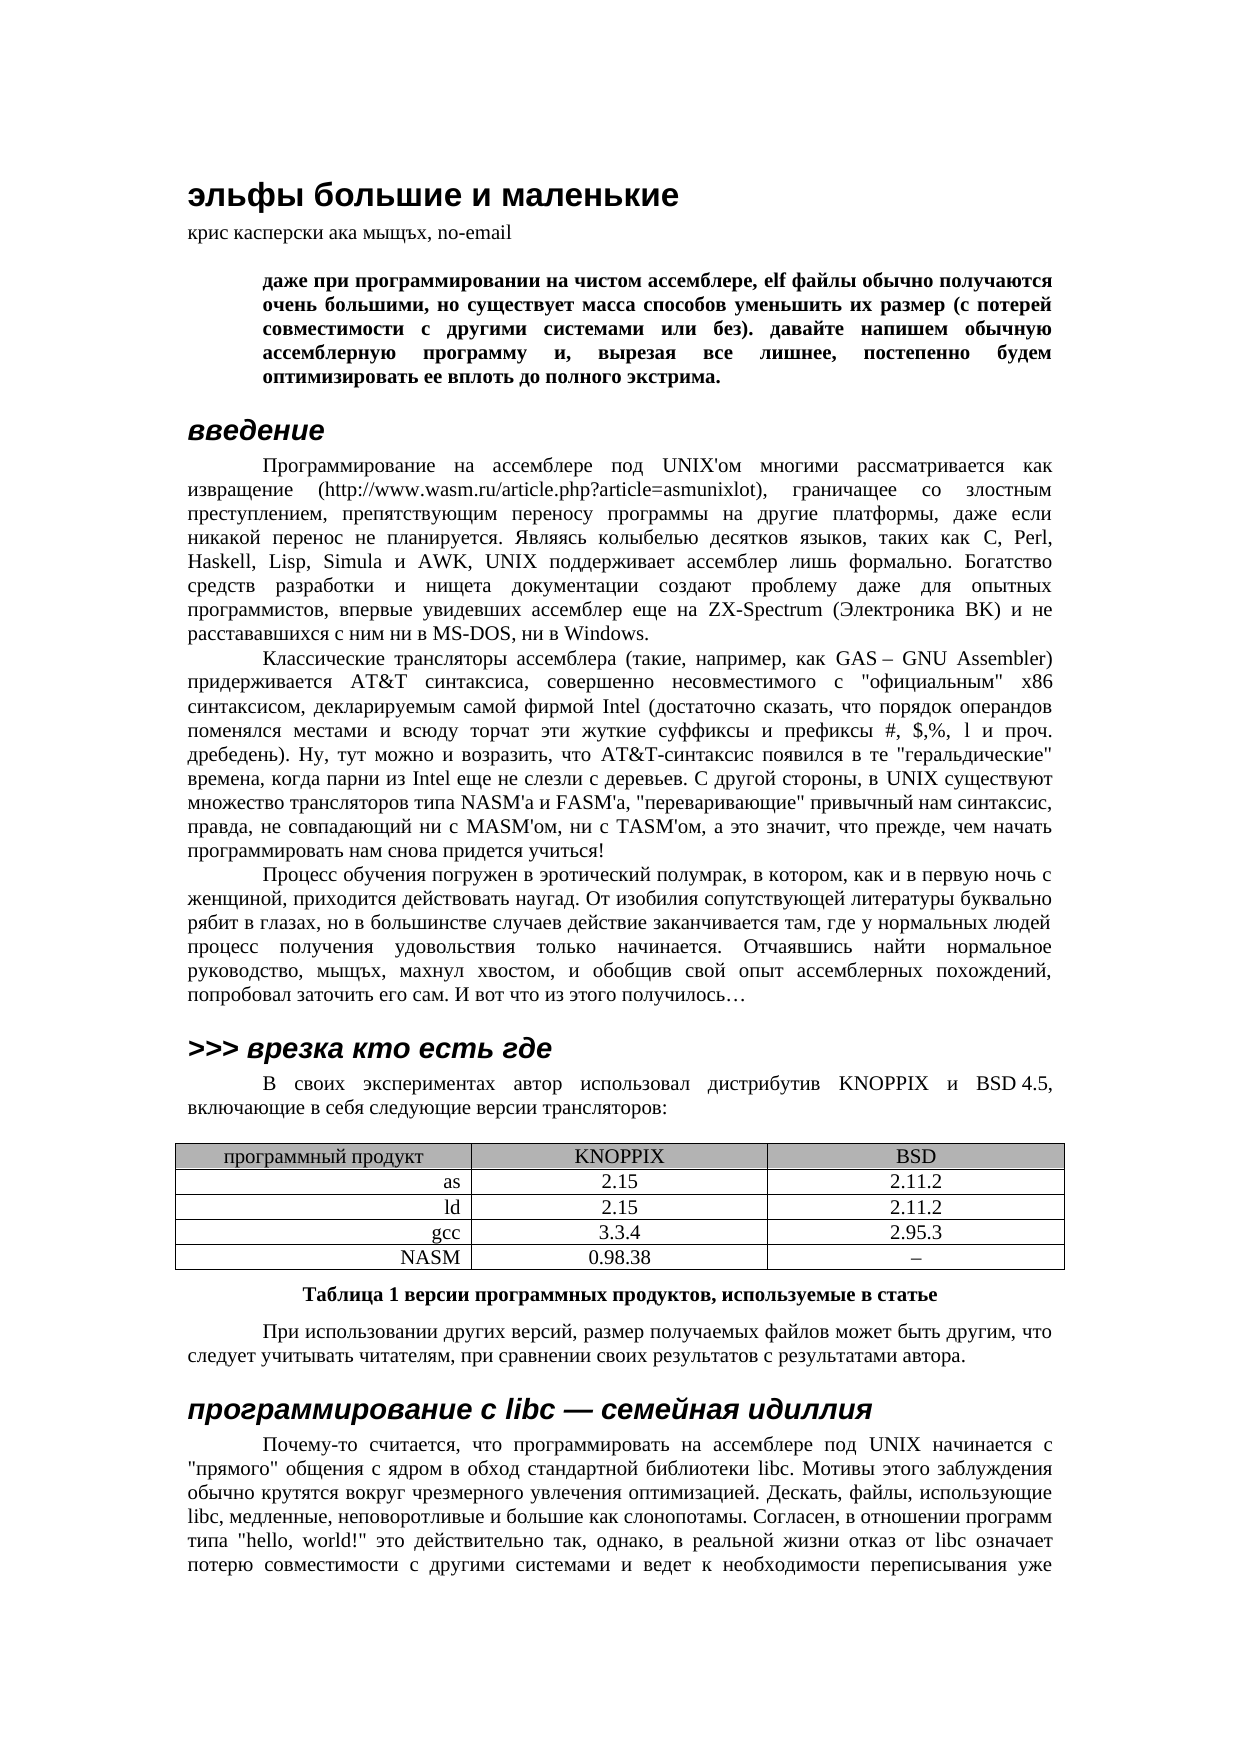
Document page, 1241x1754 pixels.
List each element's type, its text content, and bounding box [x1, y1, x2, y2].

subtitle эльфы большие и маленькие [187, 175, 1053, 213]
table_cell – [768, 1245, 1064, 1269]
table_cell as [176, 1170, 471, 1193]
table_cell ld [176, 1195, 471, 1219]
table_cell 2.11.2 [768, 1170, 1064, 1193]
subtitle введение [187, 413, 1053, 447]
subtitle >>> врезка кто есть где [187, 1031, 1053, 1065]
table_cell 2.11.2 [768, 1195, 1064, 1219]
table_cell 2.95.3 [768, 1220, 1064, 1244]
text В своих экспериментах автор использовал дистрибутив KNOPPIX и BSD 4.5, включающие в себя следующие версии трансляторов: [187, 1071, 1053, 1119]
text Таблица 1 версии программных продуктов, используемые в статье [187, 1282, 1053, 1306]
text крис касперски ака мыщъх, no-email [187, 220, 1053, 244]
text Классические трансляторы ассемблера (такие, например, как GAS – GNU Assembler) придерживается AT&T синтаксиса, совершенно несовместимого с "официальным" x86 синтаксисом, декларируемым самой фирмой Intel (достаточно сказать, что порядок операндов поменялся местами и всюду торчат эти жуткие суффиксы и префиксы #, $,%, l и проч. дребедень). Ну, тут можно и возразить, что AT&T-синтаксис появился в те "геральдические" времена, когда парни из Intel еще не слезли с деревьев. С другой стороны, в UNIX существуют множество трансляторов типа NASM'а и FASM'а, "переваривающие" привычный нам синтаксис, правда, не совпадающий ни с MASM'ом, ни с TASM'ом, а это значит, что прежде, чем начать программировать нам снова придется учиться! [187, 645, 1053, 862]
text Почему-то считается, что программировать на ассемблере под UNIX начинается с "прямого" общения с ядром в обход стандартной библиотеки libc. Мотивы этого заблуждения обычно крутятся вокруг чрезмерного увлечения оптимизацией. Дескать, файлы, использующие libc, медленные, неповоротливые и большие как слонопотамы. Согласен, в отношении программ типа "hello, world!" это действительно так, однако, в реальной жизни отказ от libc означает потерю совместимости с другими системами и ведет к необходимости переписывания уже [187, 1432, 1053, 1576]
table_cell 0.98.38 [472, 1245, 767, 1269]
table_header программный продукт [176, 1144, 471, 1168]
subtitle программирование с libc — семейная идиллия [187, 1392, 1053, 1426]
text Программирование на ассемблере под UNIX'ом многими рассматривается как извращение (http://www.wasm.ru/article.php?article=asmunixlot), граничащее со злостным преступлением, препятствующим переносу программы на другие платформы, даже если никакой перенос не планируется. Являясь колыбелью десятков языков, таких как C, Perl, Haskell, Lisp, Simula и AWK, UNIX поддерживает ассемблер лишь формально. Богатство средств разработки и нищета документации создают проблему даже для опытных программистов, впервые увидевших ассемблер еще на ZX-Spectrum (Электроника BK) и не расстававшихся с ним ни в MS-DOS, ни в Windows. [187, 453, 1053, 645]
text При использовании других версий, размер получаемых файлов может быть другим, что следует учитывать читателям, при сравнении своих результатов с результатами автора. [187, 1319, 1053, 1367]
table_cell 2.15 [472, 1170, 767, 1193]
table_cell gcc [176, 1220, 471, 1244]
table_header KNOPPIX [472, 1144, 767, 1168]
text даже при программировании на чистом ассемблере, elf файлы обычно получаются очень большими, но существует масса способов уменьшить их размер (с потерей совместимости с другими системами или без). давайте напишем обычную ассемблерную программу и, вырезая все лишнее, постепенно будем оптимизировать ее вплоть до полного экстрима. [262, 268, 1053, 388]
table_cell NASM [176, 1245, 471, 1269]
table_header BSD [768, 1144, 1064, 1168]
text Процесс обучения погружен в эротический полумрак, в котором, как и в первую ночь с женщиной, приходится действовать наугад. От изобилия сопутствующей литературы буквально рябит в глазах, но в большинстве случаев действие заканчивается там, где у нормальных людей процесс получения удовольствия только начинается. Отчаявшись найти нормальное руководство, мыщъх, махнул хвостом, и обобщив свой опыт ассемблерных похождений, попробовал заточить его сам. И вот что из этого получилось… [187, 862, 1053, 1006]
table_cell 3.3.4 [472, 1220, 767, 1244]
table_cell 2.15 [472, 1195, 767, 1219]
